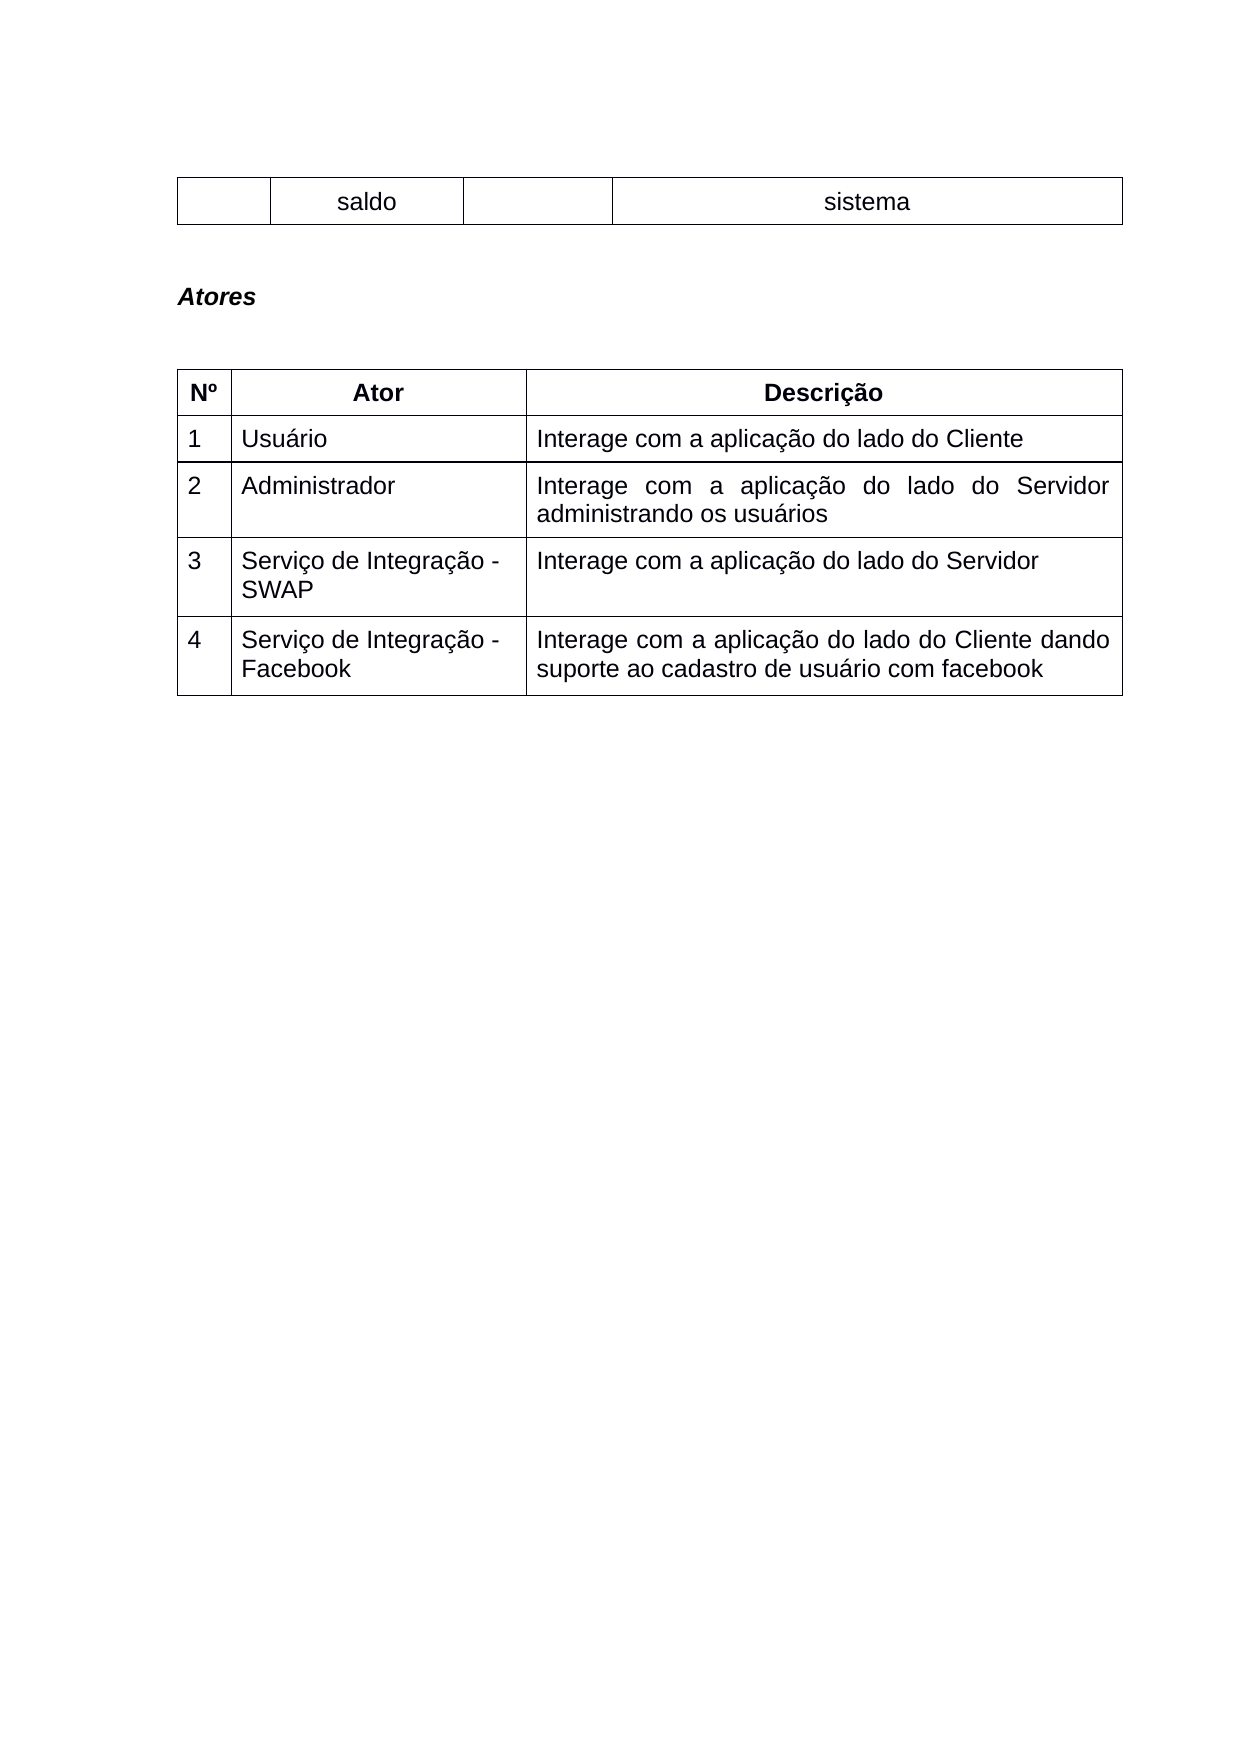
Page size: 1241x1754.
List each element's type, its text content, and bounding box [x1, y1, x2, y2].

table_cell Interage com a aplicação do lado do Servidor administrando os usuários [527, 463, 1122, 537]
table_cell Administrador [232, 463, 526, 537]
table_cell 2 [178, 463, 231, 537]
table_header Nº [178, 370, 231, 415]
table_cell [464, 178, 612, 224]
table_cell 1 [178, 416, 231, 461]
table_cell Interage com a aplicação do lado do Servidor [527, 538, 1122, 616]
table_cell 4 [178, 617, 231, 695]
table_header Ator [232, 370, 526, 415]
table_cell Interage com a aplicação do lado do Cliente dando suporte ao cadastro de usuário com facebook [527, 617, 1122, 695]
table_cell Usuário [232, 416, 526, 461]
text Atores [177, 282, 1122, 311]
table_cell 3 [178, 538, 231, 616]
table_cell Interage com a aplicação do lado do Cliente [527, 416, 1122, 461]
table_cell [178, 178, 270, 224]
table_cell saldo [271, 178, 463, 224]
table_header Descrição [527, 370, 1122, 415]
table_cell Serviço de Integração - SWAP [232, 538, 526, 616]
table_cell Serviço de Integração - Facebook [232, 617, 526, 695]
table_cell sistema [613, 178, 1122, 224]
